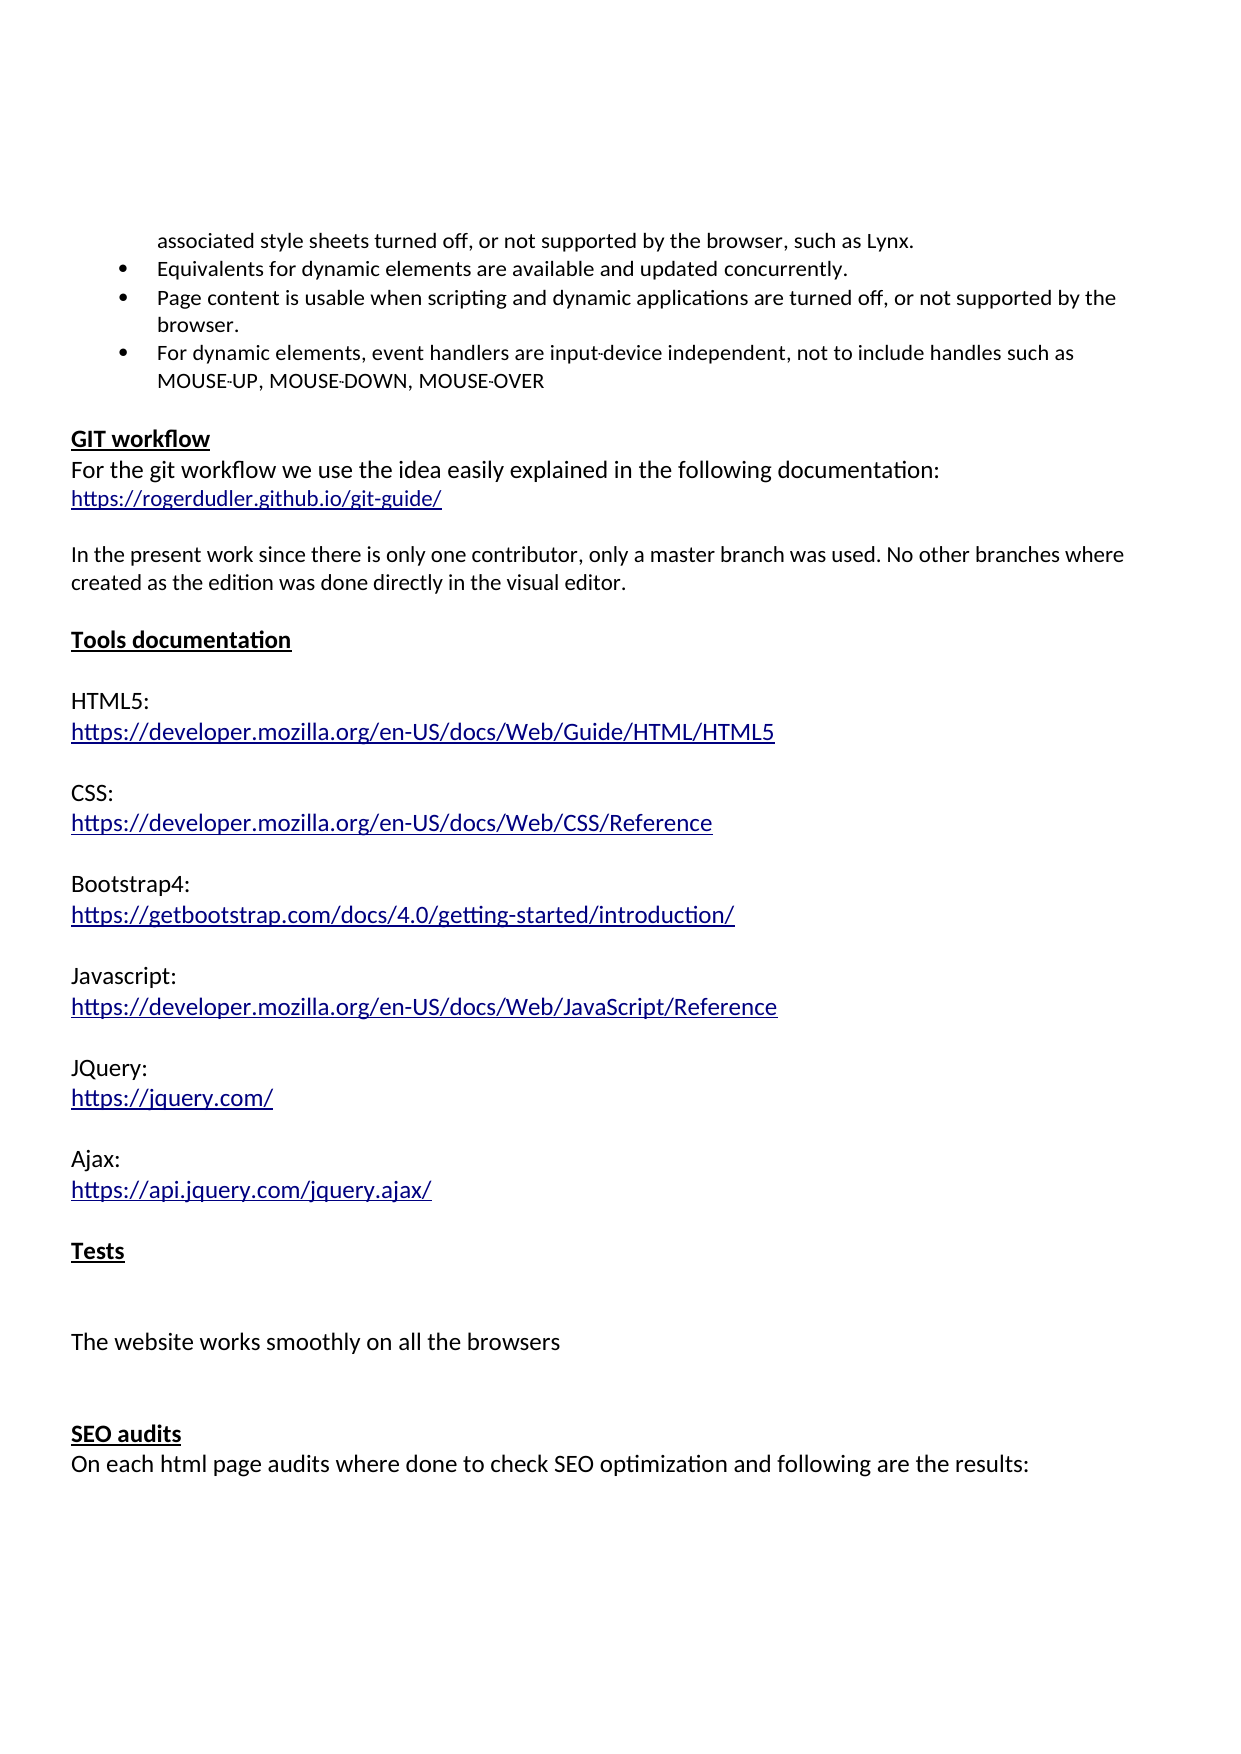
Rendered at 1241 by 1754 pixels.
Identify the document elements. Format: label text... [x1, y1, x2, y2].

text associated style sheets turned off, or not supported by the browser, such as Lynx. [157, 227, 1161, 254]
text JQuery: [71, 1052, 1186, 1082]
text CSS: [71, 777, 1186, 807]
text Tools documentation [71, 624, 1186, 655]
text GIT workflow [71, 423, 1186, 454]
text https://developer.mozilla.org/en-US/docs/Web/Guide/HTML/HTML5 [71, 716, 1186, 746]
text In the present work since there is only one contributor, only a master branch was used. No other branches where created as the edition was done directly in the visual editor. [71, 540, 1186, 596]
text Javascript: [71, 960, 1186, 991]
text https://developer.mozilla.org/en-US/docs/Web/JavaScript/Reference [71, 991, 1186, 1021]
text https://developer.mozilla.org/en-US/docs/Web/CSS/Reference [71, 807, 1186, 838]
text SEO audits [71, 1418, 1186, 1448]
text https://api.jquery.com/jquery.ajax/ [71, 1174, 1186, 1204]
text Ajax: [71, 1143, 1186, 1174]
text On each html page audits where done to check SEO optimization and following are the results: [71, 1448, 1186, 1479]
text Tests [71, 1235, 1186, 1265]
text For the git workflow we use the idea easily explained in the following documentation: https://rogerdudler.github.io/git-guide/ [71, 454, 1186, 512]
list Page content is usable when scripting and dynamic applications are turned off, or not supported by the browser. [119, 284, 1174, 338]
text Bootstrap4: [71, 868, 1186, 899]
list For dynamic elements, event handlers are input-­‐device independent, not to include handles such as MOUSE-­‐UP, MOUSE-­‐DOWN, MOUSE-­‐OVER [119, 339, 1121, 394]
text The website works smoothly on all the browsers [71, 1326, 1186, 1357]
list Equivalents for dynamic elements are available and updated concurrently. [119, 255, 1186, 282]
text HTML5: [71, 685, 1186, 716]
text https://getbootstrap.com/docs/4.0/getting-started/introduction/ [71, 899, 1186, 929]
text https://jquery.com/ [71, 1082, 1186, 1113]
